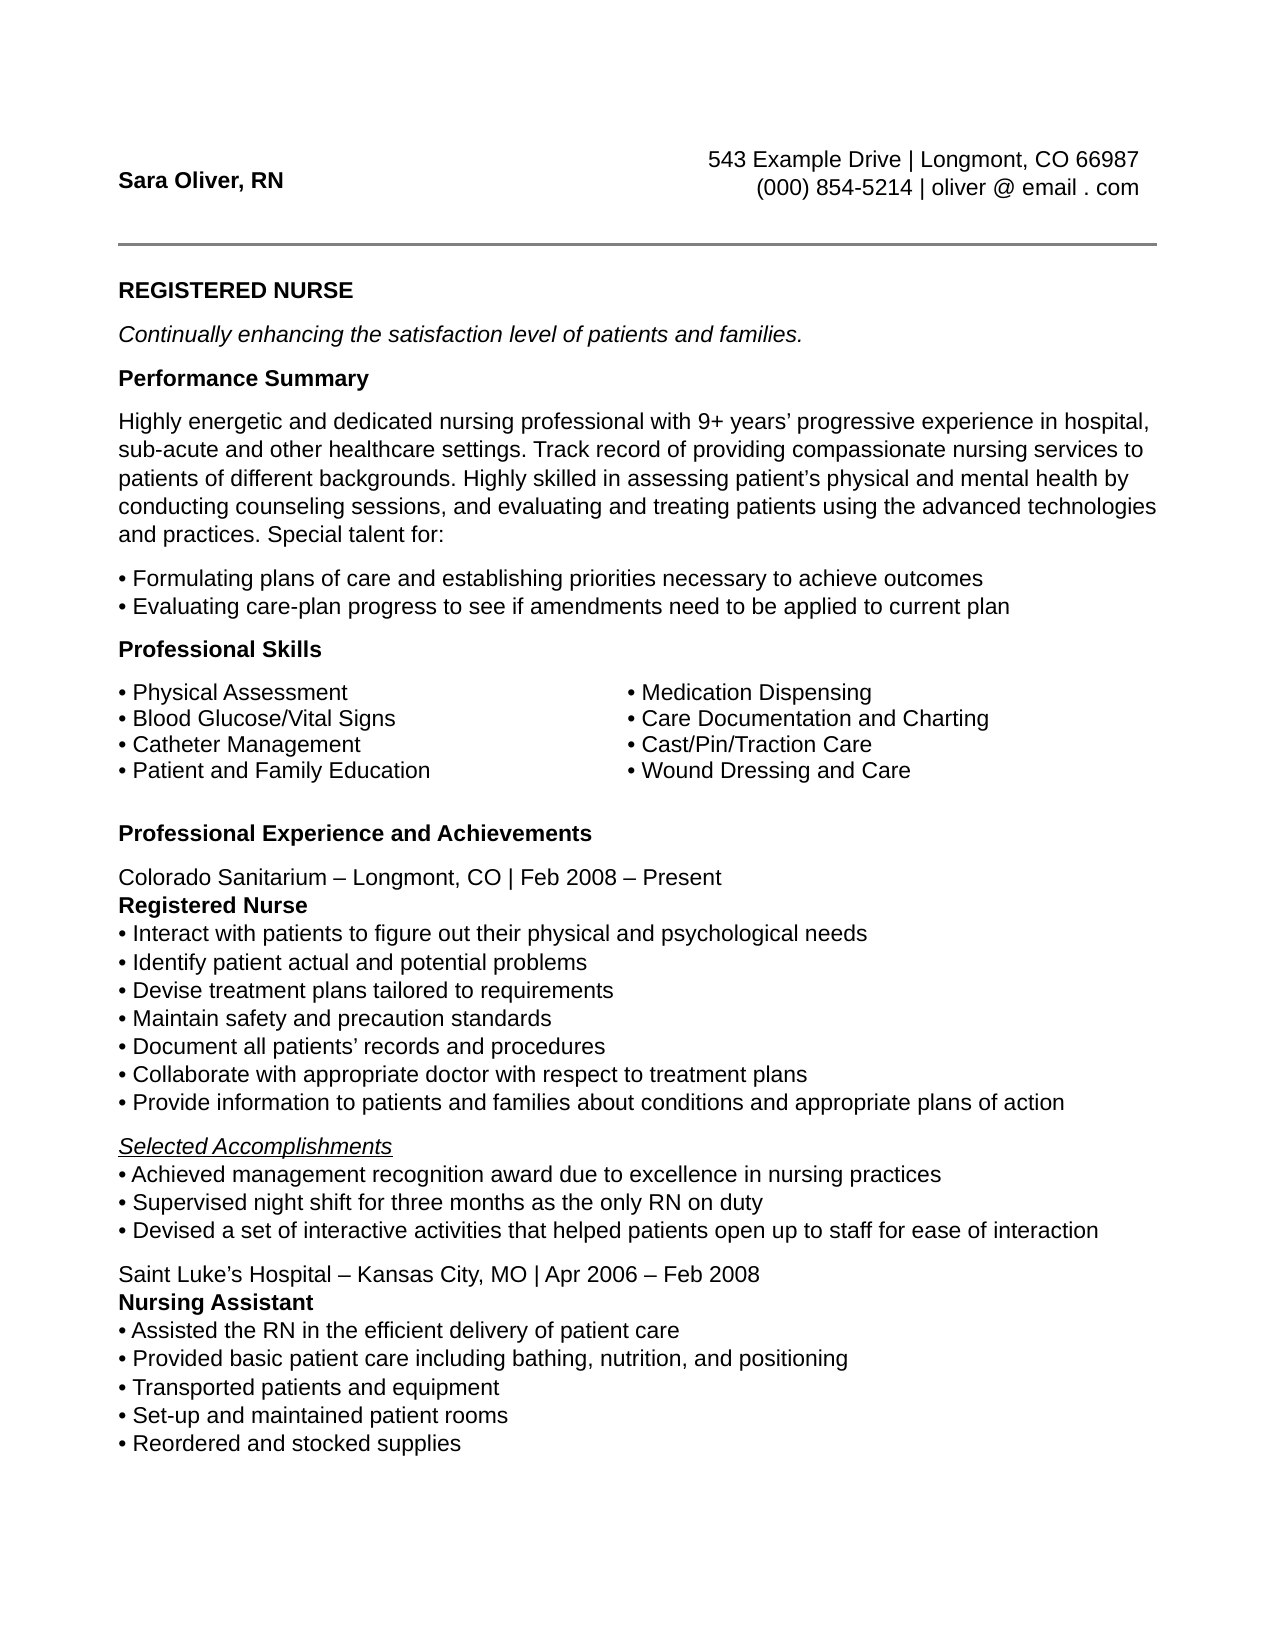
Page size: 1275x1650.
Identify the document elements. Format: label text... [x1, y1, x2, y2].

text Colorado Sanitarium – Longmont, CO | Feb 2008 – Present Registered Nurse • Interact with patients to figure out their physical and psychological needs • Identify patient actual and potential problems • Devise treatment plans tailored to requirements • Maintain safety and precaution standards • Document all patients’ records and procedures • Collaborate with appropriate doctor with respect to treatment plans • Provide information to patients and families about conditions and appropriate plans of action [118, 862, 1157, 1116]
table_header 543 Example Drive | Longmont, CO 66987 (000) 854-5214 | oliver @ email . com [627, 145, 1139, 216]
text Saint Luke’s Hospital – Kansas City, MO | Apr 2006 – Feb 2008 Nursing Assistant • Assisted the RN in the efficient delivery of patient care • Provided basic patient care including bathing, nutrition, and positioning • Transported patients and equipment • Set-up and maintained patient rooms • Reordered and stocked supplies [118, 1259, 1157, 1456]
text • Formulating plans of care and establishing priorities necessary to achieve outcomes • Evaluating care-plan progress to see if amendments need to be applied to current plan [118, 563, 1157, 619]
text Selected Accomplishments • Achieved management recognition award due to excellence in nursing practices • Supervised night shift for three months as the only RN on duty • Devised a set of interactive activities that helped patients open up to staff for ease of interaction [118, 1131, 1157, 1244]
text Performance Summary [118, 363, 1157, 391]
text Highly energetic and dedicated nursing professional with 9+ years’ progressive experience in hospital, sub-acute and other healthcare settings. Track record of providing compassionate nursing services to patients of different backgrounds. Highly skilled in assessing patient’s physical and mental health by conducting counseling sessions, and evaluating and treating patients using the advanced technologies and practices. Special talent for: [118, 407, 1157, 547]
text Professional Experience and Achievements [118, 819, 1157, 847]
table_header • Physical Assessment • Blood Glucose/Vital Signs • Catheter Management • Patient and Family Education [118, 679, 627, 819]
text Continually enhancing the satisfaction level of patients and families. [118, 319, 1157, 347]
table_header • Medication Dispensing • Care Documentation and Charting • Cast/Pin/Traction Care • Wound Dressing and Care [627, 679, 1139, 819]
table_header Sara Oliver, RN [118, 145, 627, 216]
text REGISTERED NURSE [118, 275, 1157, 303]
text Professional Skills [118, 635, 1157, 663]
